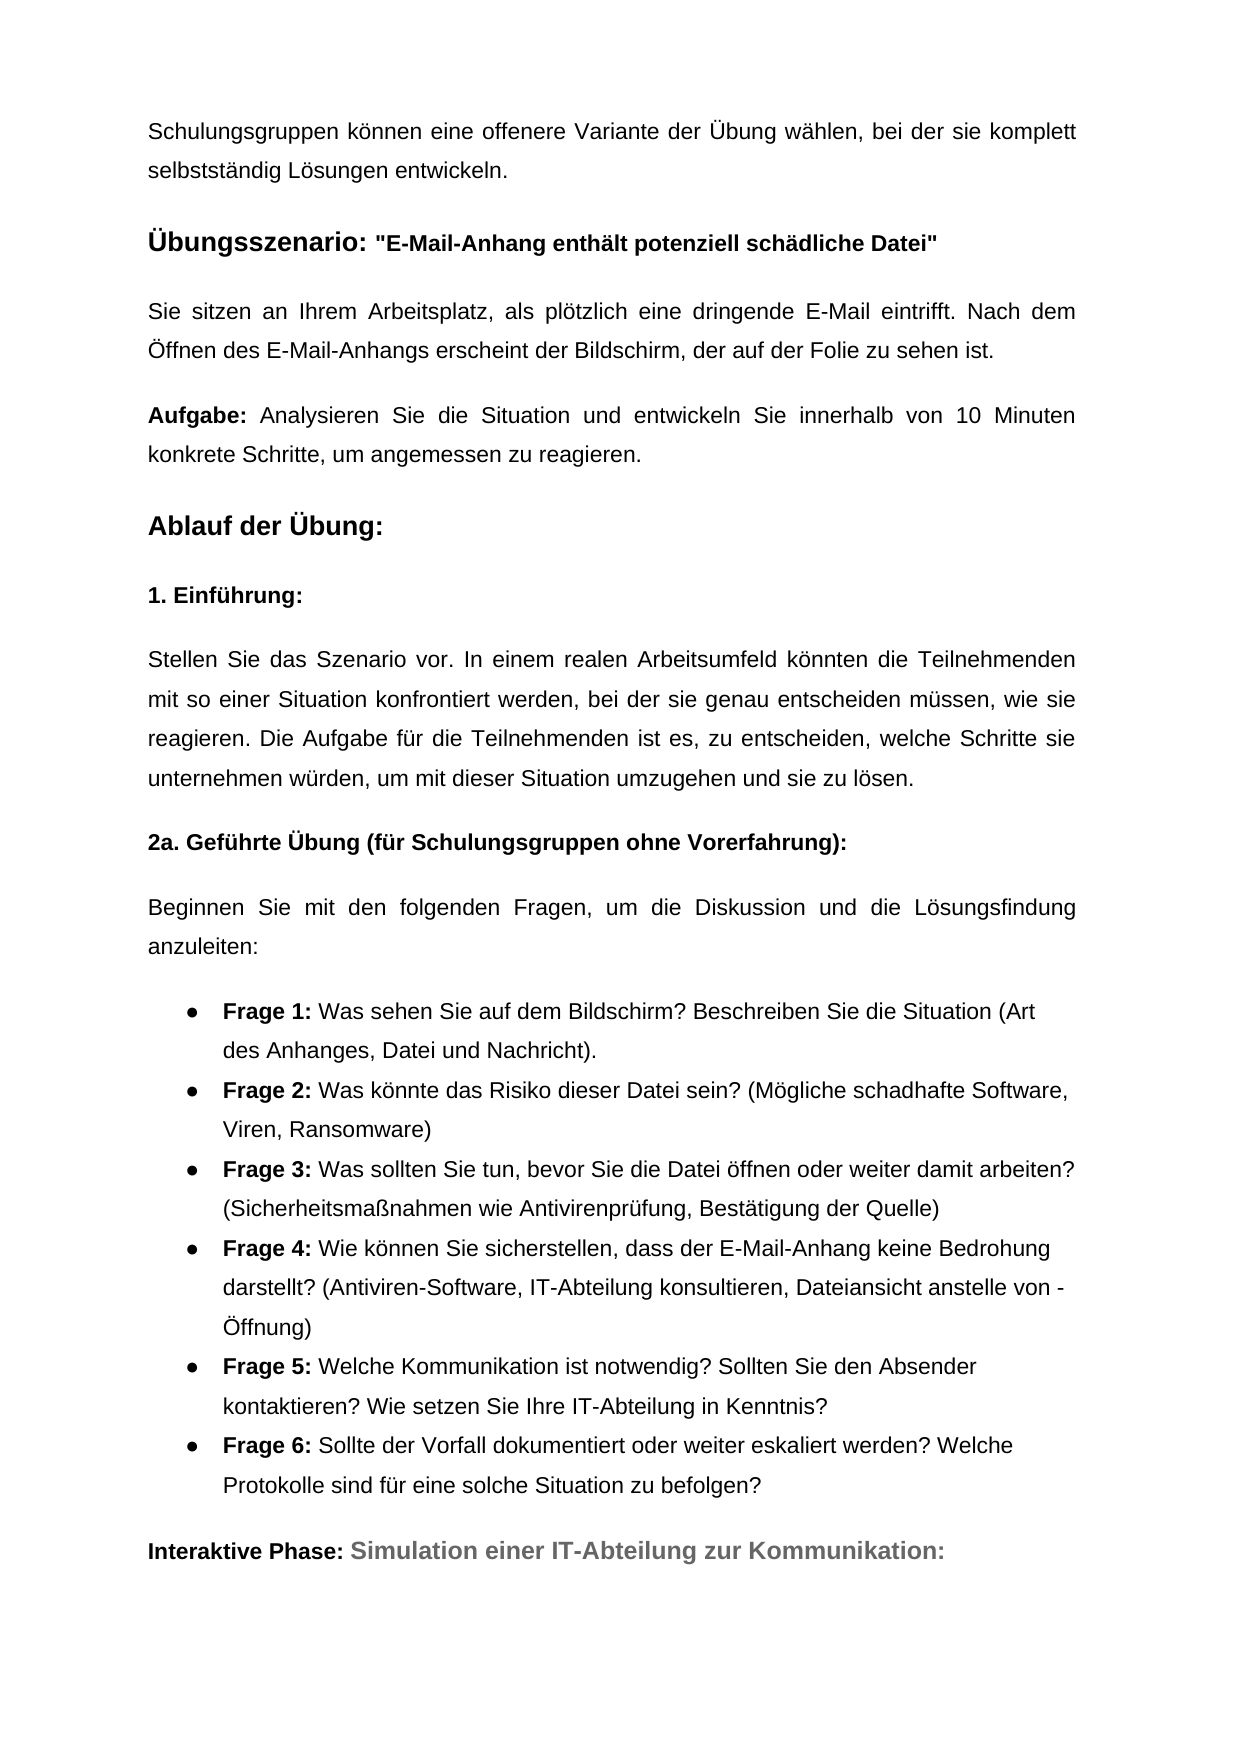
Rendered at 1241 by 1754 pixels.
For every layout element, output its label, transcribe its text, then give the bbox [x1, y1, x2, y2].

list Frage 6: Sollte der Vorfall dokumentiert oder weiter eskaliert werden? Welche Protokolle sind für eine solche Situation zu befolgen? [185, 1432, 1077, 1498]
list Frage 1: Was sehen Sie auf dem Bildschirm? Beschreiben Sie die Situation (Art des Anhanges, Datei und Nachricht). [185, 998, 1077, 1064]
text Übungsszenario: "E-Mail-Anhang enthält potenziell schädliche Datei" [148, 226, 1077, 257]
text 2a. Geführte Übung (für Schulungsgruppen ohne Vorerfahrung): [148, 829, 1077, 856]
text Beginnen Sie mit den folgenden Fragen, um die Diskussion und die Lösungsfindung anzuleiten: [148, 894, 1077, 960]
subtitle Ablauf der Übung: [148, 510, 1077, 541]
list Frage 5: Welche Kommunikation ist notwendig? Sollten Sie den Absender kontaktieren? Wie setzen Sie Ihre IT-Abteilung in Kenntnis? [185, 1353, 1077, 1419]
list Frage 3: Was sollten Sie tun, bevor Sie die Datei öffnen oder weiter damit arbeiten? (Sicherheitsmaßnahmen wie Antivirenprüfung, Bestätigung der Quelle) [185, 1156, 1077, 1222]
list Frage 4: Wie können Sie sicherstellen, dass der E-Mail-Anhang keine Bedrohung darstellt? (Antiviren-Software, IT-Abteilung konsultieren, Dateiansicht anstelle von -Öffnung) [185, 1235, 1077, 1340]
text Aufgabe: Analysieren Sie die Situation und entwickeln Sie innerhalb von 10 Minuten konkrete Schritte, um angemessen zu reagieren. [148, 402, 1077, 468]
subtitle 1. Einführung: [148, 582, 1077, 608]
text Schulungsgruppen können eine offenere Variante der Übung wählen, bei der sie komplett selbstständig Lösungen entwickeln. [148, 118, 1077, 184]
text Sie sitzen an Ihrem Arbeitsplatz, als plötzlich eine dringende E-Mail eintrifft. Nach dem Öffnen des E-Mail-Anhangs erscheint der Bildschirm, der auf der Folie zu sehen ist. [148, 298, 1077, 364]
list Frage 2: Was könnte das Risiko dieser Datei sein? (Mögliche schadhafte Software, Viren, Ransomware) [185, 1077, 1077, 1143]
text Stellen Sie das Szenario vor. In einem realen Arbeitsumfeld könnten die Teilnehmenden mit so einer Situation konfrontiert werden, bei der sie genau entscheiden müssen, wie sie reagieren. Die Aufgabe für die Teilnehmenden ist es, zu entscheiden, welche Schritte sie unternehmen würden, um mit dieser Situation umzugehen und sie zu lösen. [148, 646, 1077, 791]
subtitle Interaktive Phase: Simulation einer IT-Abteilung zur Kommunikation: [148, 1536, 1077, 1565]
